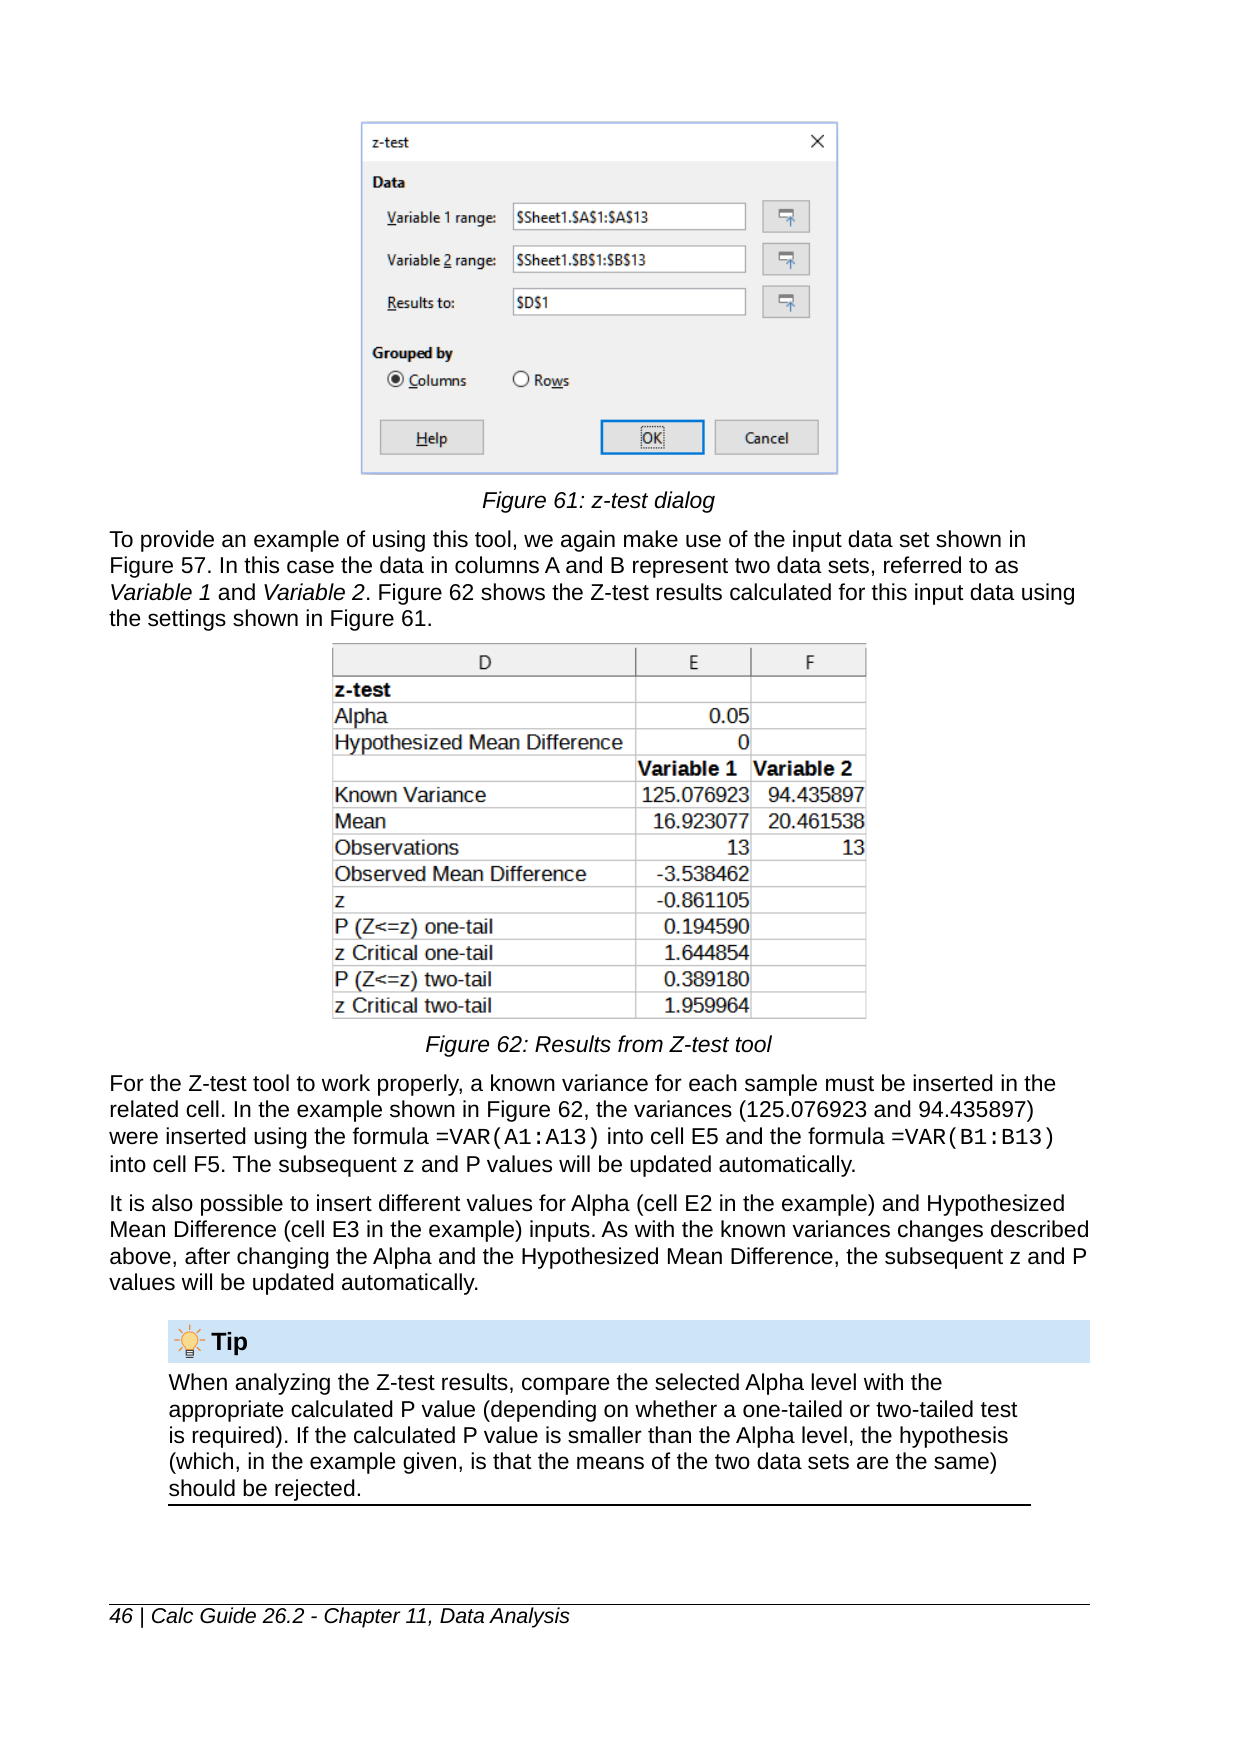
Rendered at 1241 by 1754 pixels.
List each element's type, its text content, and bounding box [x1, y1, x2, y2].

picture [332, 643, 867, 1019]
text For the Z-test tool to work properly, a known variance for each sample must be inserted in the related cell. In the example shown in Figure 62, the variances (125.076923 and 94.435897) were inserted using the formula =VAR(A1:A13) into cell E5 and the formula =VAR(B1:B13) into cell F5. The subsequent z and P values will be updated automatically. [109, 1070, 1090, 1177]
picture [360, 121, 839, 475]
text When analyzing the Z-test results, compare the selected Alpha level with the appropriate calculated P value (depending on whether a one-tailed or two-tailed test is required). If the calculated P value is smaller than the Alpha level, the hypothesis (which, in the example given, is that the means of the two data sets are the same) should be rejected. [168, 1369, 1031, 1504]
subtitle Tip [168, 1320, 1090, 1363]
text Figure 61: z-test dialog [361, 487, 838, 513]
text To provide an example of using this tool, we again make use of the input data set shown in Figure 57. In this case the data in columns A and B represent two data sets, referred to as Variable 1 and Variable 2. Figure 62 shows the Z-test results calculated for this input data using the settings shown in Figure 61. [109, 526, 1090, 631]
text It is also possible to insert different values for Alpha (cell E2 in the example) and Hypothesized Mean Difference (cell E3 in the example) inputs. As with the known variances changes described above, after changing the Alpha and the Hypothesized Mean Difference, the subsequent z and P values will be updated automatically. [109, 1190, 1090, 1295]
text Figure 62: Results from Z-test tool [332, 1031, 866, 1058]
